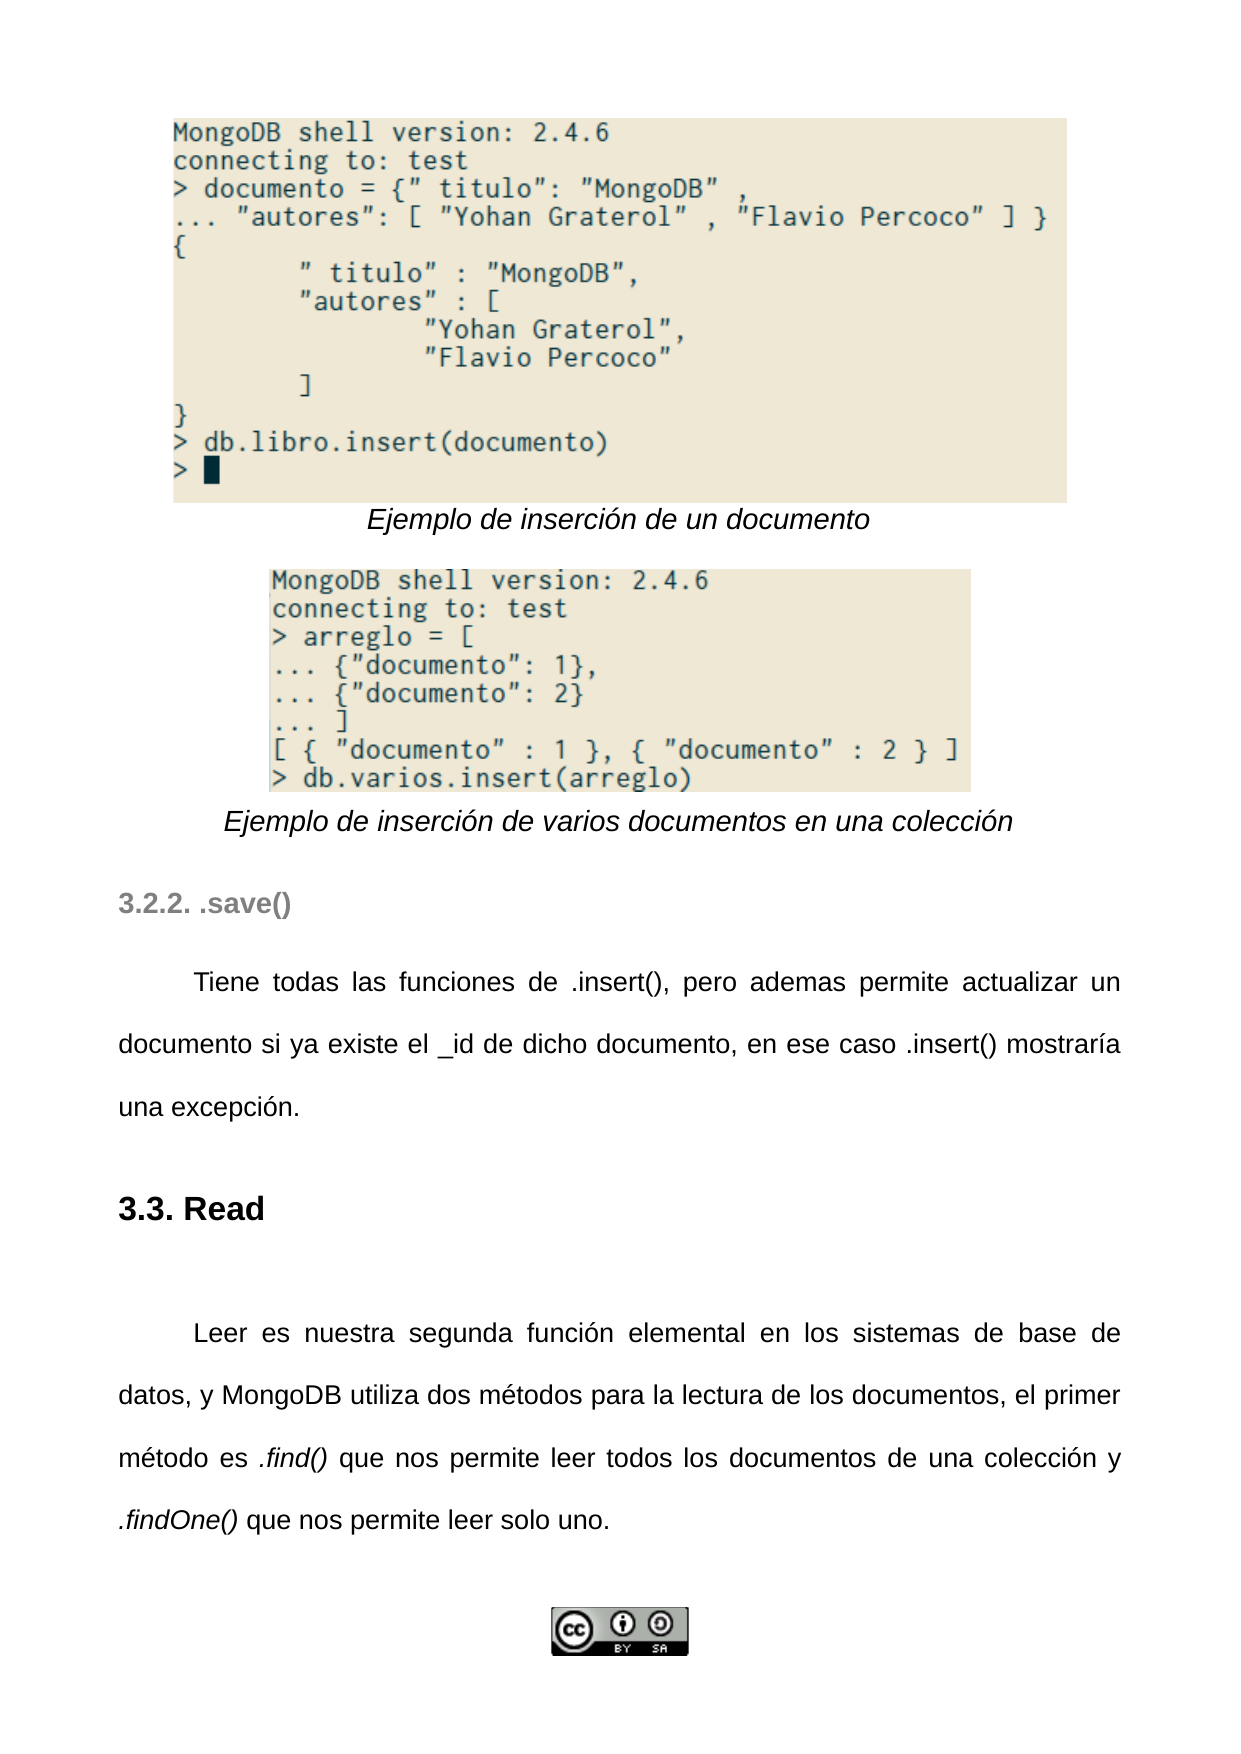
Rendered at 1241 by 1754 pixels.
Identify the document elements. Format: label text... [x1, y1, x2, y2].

text Leer es nuestra segunda función elemental en los sistemas de base de datos, y MongoDB utiliza dos métodos para la lectura de los documentos, el primer método es .find() que nos permite leer todos los documentos de una colección y .findOne() que nos permite leer solo uno. [118, 1317, 1122, 1535]
text Ejemplo de inserción de varios documentos en una colección [118, 804, 1122, 838]
subtitle 3.3. Read [118, 1188, 1122, 1227]
picture [269, 569, 971, 792]
text Ejemplo de inserción de un documento [118, 118, 1122, 536]
picture [173, 118, 1067, 503]
picture [551, 1607, 689, 1656]
text Tiene todas las funciones de .insert(), pero ademas permite actualizar un documento si ya existe el _id de dicho documento, en ese caso .insert() mostraría una excepción. [118, 966, 1122, 1122]
subtitle 3.2.2. .save() [118, 886, 1122, 919]
